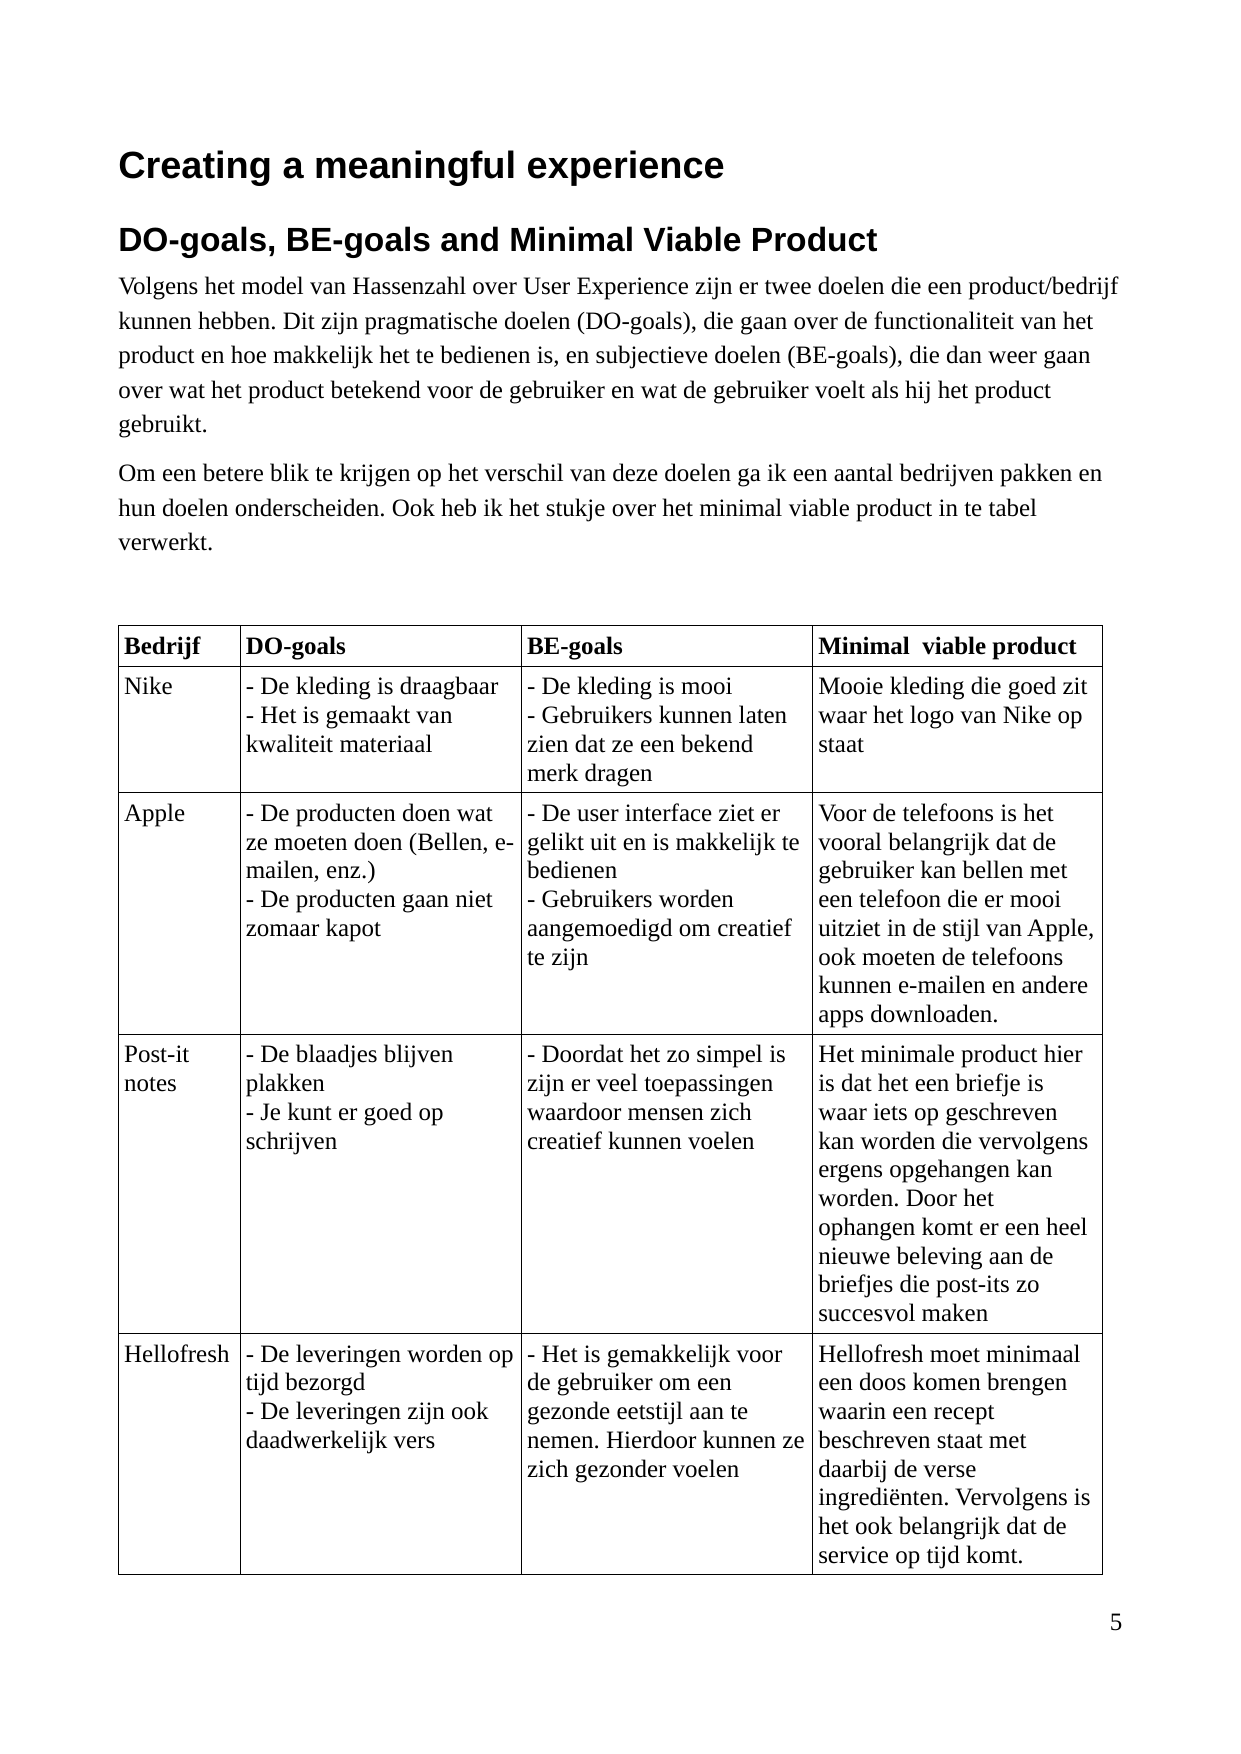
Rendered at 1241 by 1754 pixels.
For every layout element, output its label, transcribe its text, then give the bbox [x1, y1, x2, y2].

table_cell - De user interface ziet er gelikt uit en is makkelijk te bedienen - Gebruikers worden aangemoedigd om creatief te zijn [522, 793, 812, 1034]
text Volgens het model van Hassenzahl over User Experience zijn er twee doelen die een product/bedrijf kunnen hebben. Dit zijn pragmatische doelen (DO-goals), die gaan over de functionaliteit van het product en hoe makkelijk het te bedienen is, en subjectieve doelen (BE-goals), die dan weer gaan over wat het product betekend voor de gebruiker en wat de gebruiker voelt als hij het product gebruikt. [118, 271, 1122, 438]
subtitle Creating a meaningful experience [118, 143, 1122, 187]
table_header Minimal viable product [813, 626, 1102, 666]
table_cell - De leveringen worden op tijd bezorgd - De leveringen zijn ook daadwerkelijk vers [241, 1334, 521, 1574]
table_header BE-goals [522, 626, 812, 666]
text Om een betere blik te krijgen op het verschil van deze doelen ga ik een aantal bedrijven pakken en hun doelen onderscheiden. Ook heb ik het stukje over het minimal viable product in te tabel verwerkt. [118, 458, 1122, 556]
table_cell Het minimale product hier is dat het een briefje is waar iets op geschreven kan worden die vervolgens ergens opgehangen kan worden. Door het ophangen komt er een heel nieuwe beleving aan de briefjes die post-its zo succesvol maken [813, 1035, 1102, 1333]
table_cell Hellofresh moet minimaal een doos komen brengen waarin een recept beschreven staat met daarbij de verse ingrediënten. Vervolgens is het ook belangrijk dat de service op tijd komt. [813, 1334, 1102, 1574]
table_cell Hellofresh [119, 1334, 240, 1574]
table_cell Voor de telefoons is het vooral belangrijk dat de gebruiker kan bellen met een telefoon die er mooi uitziet in de stijl van Apple, ook moeten de telefoons kunnen e-mailen en andere apps downloaden. [813, 793, 1102, 1034]
table_cell Post-it notes [119, 1035, 240, 1333]
table_cell - De producten doen wat ze moeten doen (Bellen, e-mailen, enz.) - De producten gaan niet zomaar kapot [241, 793, 521, 1034]
table_cell - Doordat het zo simpel is zijn er veel toepassingen waardoor mensen zich creatief kunnen voelen [522, 1035, 812, 1333]
table_header DO-goals [241, 626, 521, 666]
table_header Bedrijf [119, 626, 240, 666]
table_cell - Het is gemakkelijk voor de gebruiker om een gezonde eetstijl aan te nemen. Hierdoor kunnen ze zich gezonder voelen [522, 1334, 812, 1574]
table_cell Nike [119, 667, 240, 792]
table_cell - De kleding is draagbaar - Het is gemaakt van kwaliteit materiaal [241, 667, 521, 792]
table_cell - De kleding is mooi - Gebruikers kunnen laten zien dat ze een bekend merk dragen [522, 667, 812, 792]
table_cell Apple [119, 793, 240, 1034]
subtitle DO-goals, BE-goals and Minimal Viable Product [118, 220, 1122, 259]
table_cell - De blaadjes blijven plakken - Je kunt er goed op schrijven [241, 1035, 521, 1333]
table_cell Mooie kleding die goed zit waar het logo van Nike op staat [813, 667, 1102, 792]
